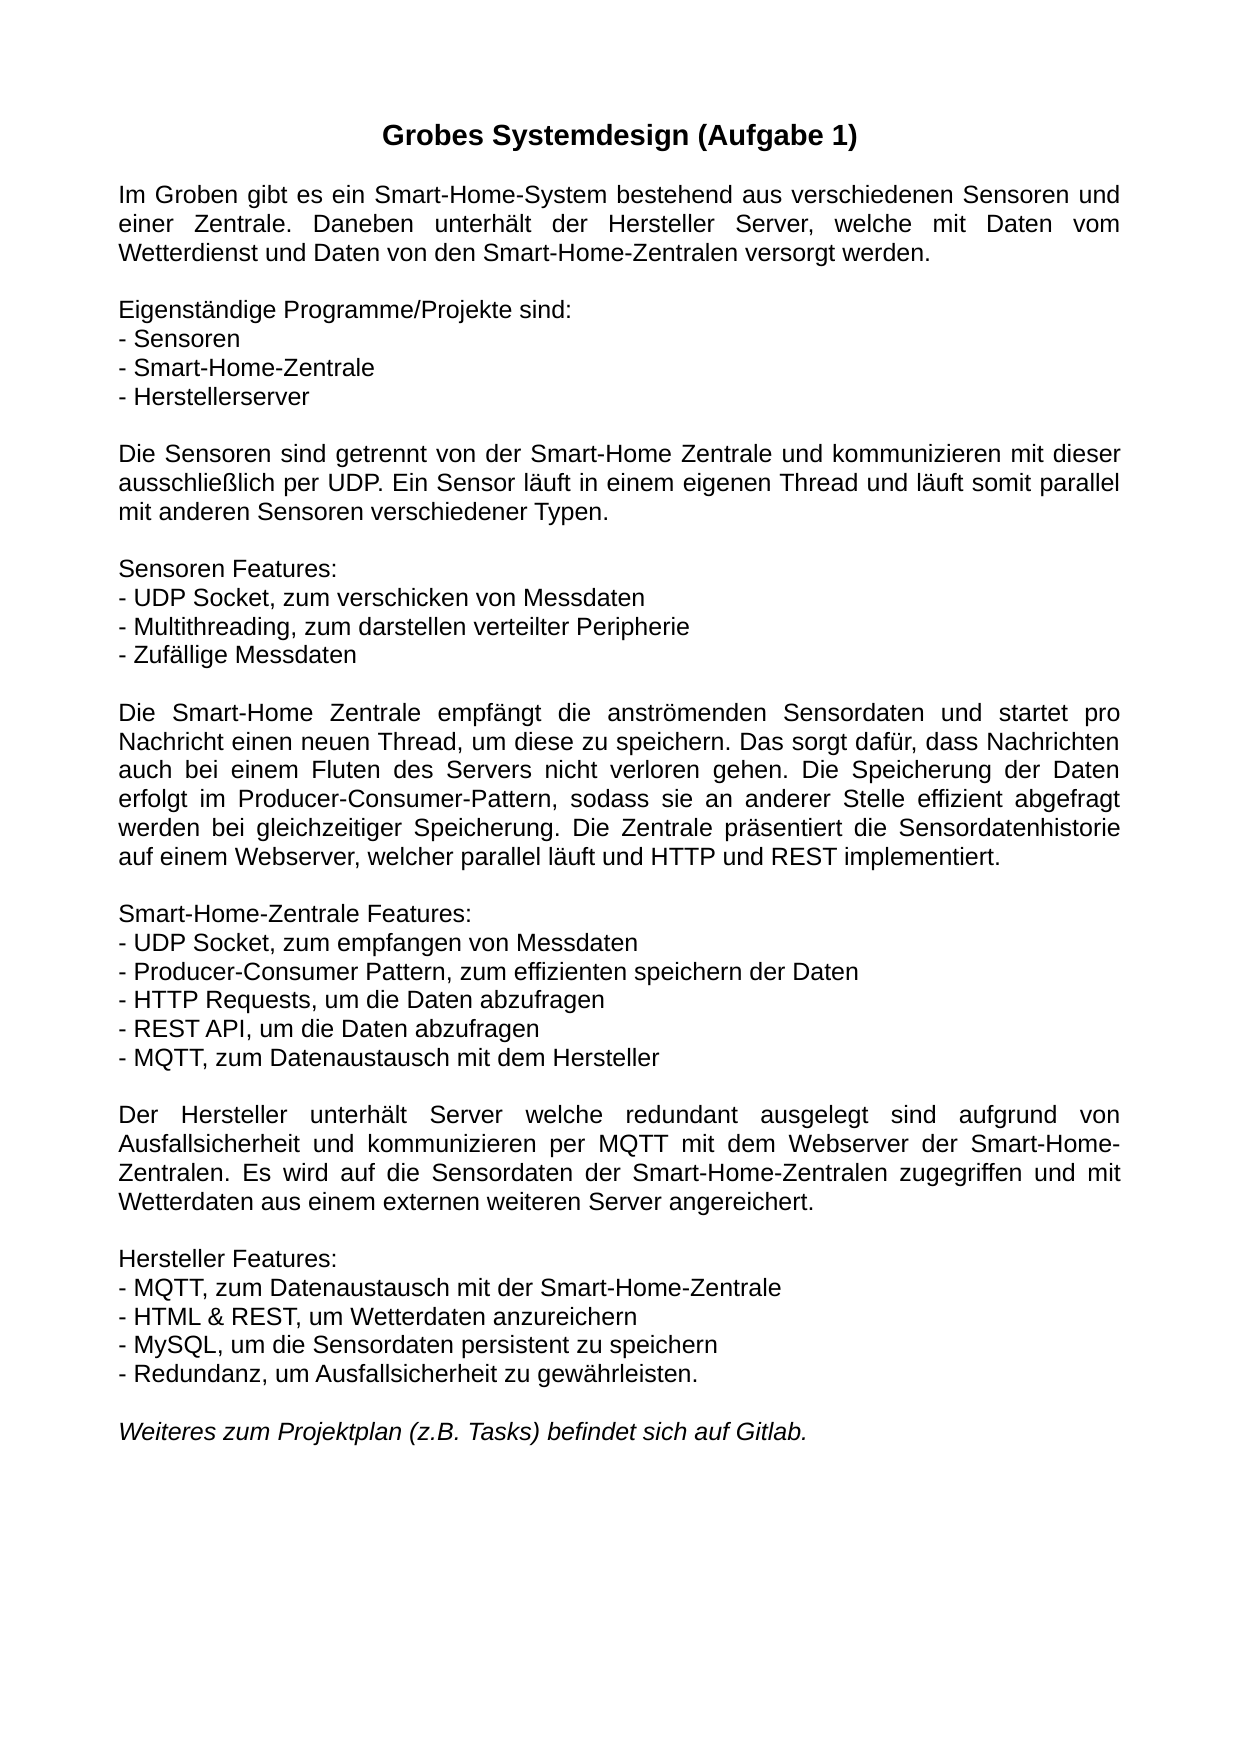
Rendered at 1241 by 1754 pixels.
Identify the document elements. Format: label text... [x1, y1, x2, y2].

text - HTTP Requests, um die Daten abzufragen [118, 985, 1122, 1014]
text Sensoren Features: [118, 554, 1122, 583]
text Grobes Systemdesign (Aufgabe 1) [118, 118, 1122, 152]
text - Multithreading, zum darstellen verteilter Peripherie [118, 612, 1122, 640]
text - REST API, um die Daten abzufragen [118, 1014, 1122, 1043]
text - Producer-Consumer Pattern, zum effizienten speichern der Daten [118, 957, 1122, 985]
text Weiteres zum Projektplan (z.B. Tasks) befindet sich auf Gitlab. [118, 1417, 1122, 1445]
text - Zufällige Messdaten [118, 640, 1122, 669]
text - HTML & REST, um Wetterdaten anzureichern [118, 1302, 1122, 1330]
text - Sensoren [118, 324, 1122, 353]
text - Redundanz, um Ausfallsicherheit zu gewährleisten. [118, 1359, 1122, 1388]
text - UDP Socket, zum empfangen von Messdaten [118, 928, 1122, 957]
text - Smart-Home-Zentrale [118, 353, 1122, 382]
text - MQTT, zum Datenaustausch mit dem Hersteller [118, 1043, 1122, 1072]
text Im Groben gibt es ein Smart-Home-System bestehend aus verschiedenen Sensoren und einer Zentrale. Daneben unterhält der Hersteller Server, welche mit Daten vom Wetterdienst und Daten von den Smart-Home-Zentralen versorgt werden. [118, 152, 1122, 267]
text - MQTT, zum Datenaustausch mit der Smart-Home-Zentrale [118, 1273, 1122, 1302]
text Die Smart-Home Zentrale empfängt die anströmenden Sensordaten und startet pro Nachricht einen neuen Thread, um diese zu speichern. Das sorgt dafür, dass Nachrichten auch bei einem Fluten des Servers nicht verloren gehen. Die Speicherung der Daten erfolgt im Producer-Consumer-Pattern, sodass sie an anderer Stelle effizient abgefragt werden bei gleichzeitiger Speicherung. Die Zentrale präsentiert die Sensordatenhistorie auf einem Webserver, welcher parallel läuft und HTTP und REST implementiert. [118, 698, 1122, 870]
text Der Hersteller unterhält Server welche redundant ausgelegt sind aufgrund von Ausfallsicherheit und kommunizieren per MQTT mit dem Webserver der Smart-Home-Zentralen. Es wird auf die Sensordaten der Smart-Home-Zentralen zugegriffen und mit Wetterdaten aus einem externen weiteren Server angereichert. [118, 1100, 1122, 1215]
text - UDP Socket, zum verschicken von Messdaten [118, 583, 1122, 612]
text - MySQL, um die Sensordaten persistent zu speichern [118, 1330, 1122, 1359]
text Eigenständige Programme/Projekte sind: [118, 295, 1122, 324]
text - Herstellerserver [118, 382, 1122, 410]
text Hersteller Features: [118, 1244, 1122, 1273]
text Smart-Home-Zentrale Features: [118, 899, 1122, 928]
text Die Sensoren sind getrennt von der Smart-Home Zentrale und kommunizieren mit dieser ausschließlich per UDP. Ein Sensor läuft in einem eigenen Thread und läuft somit parallel mit anderen Sensoren verschiedener Typen. [118, 439, 1122, 525]
